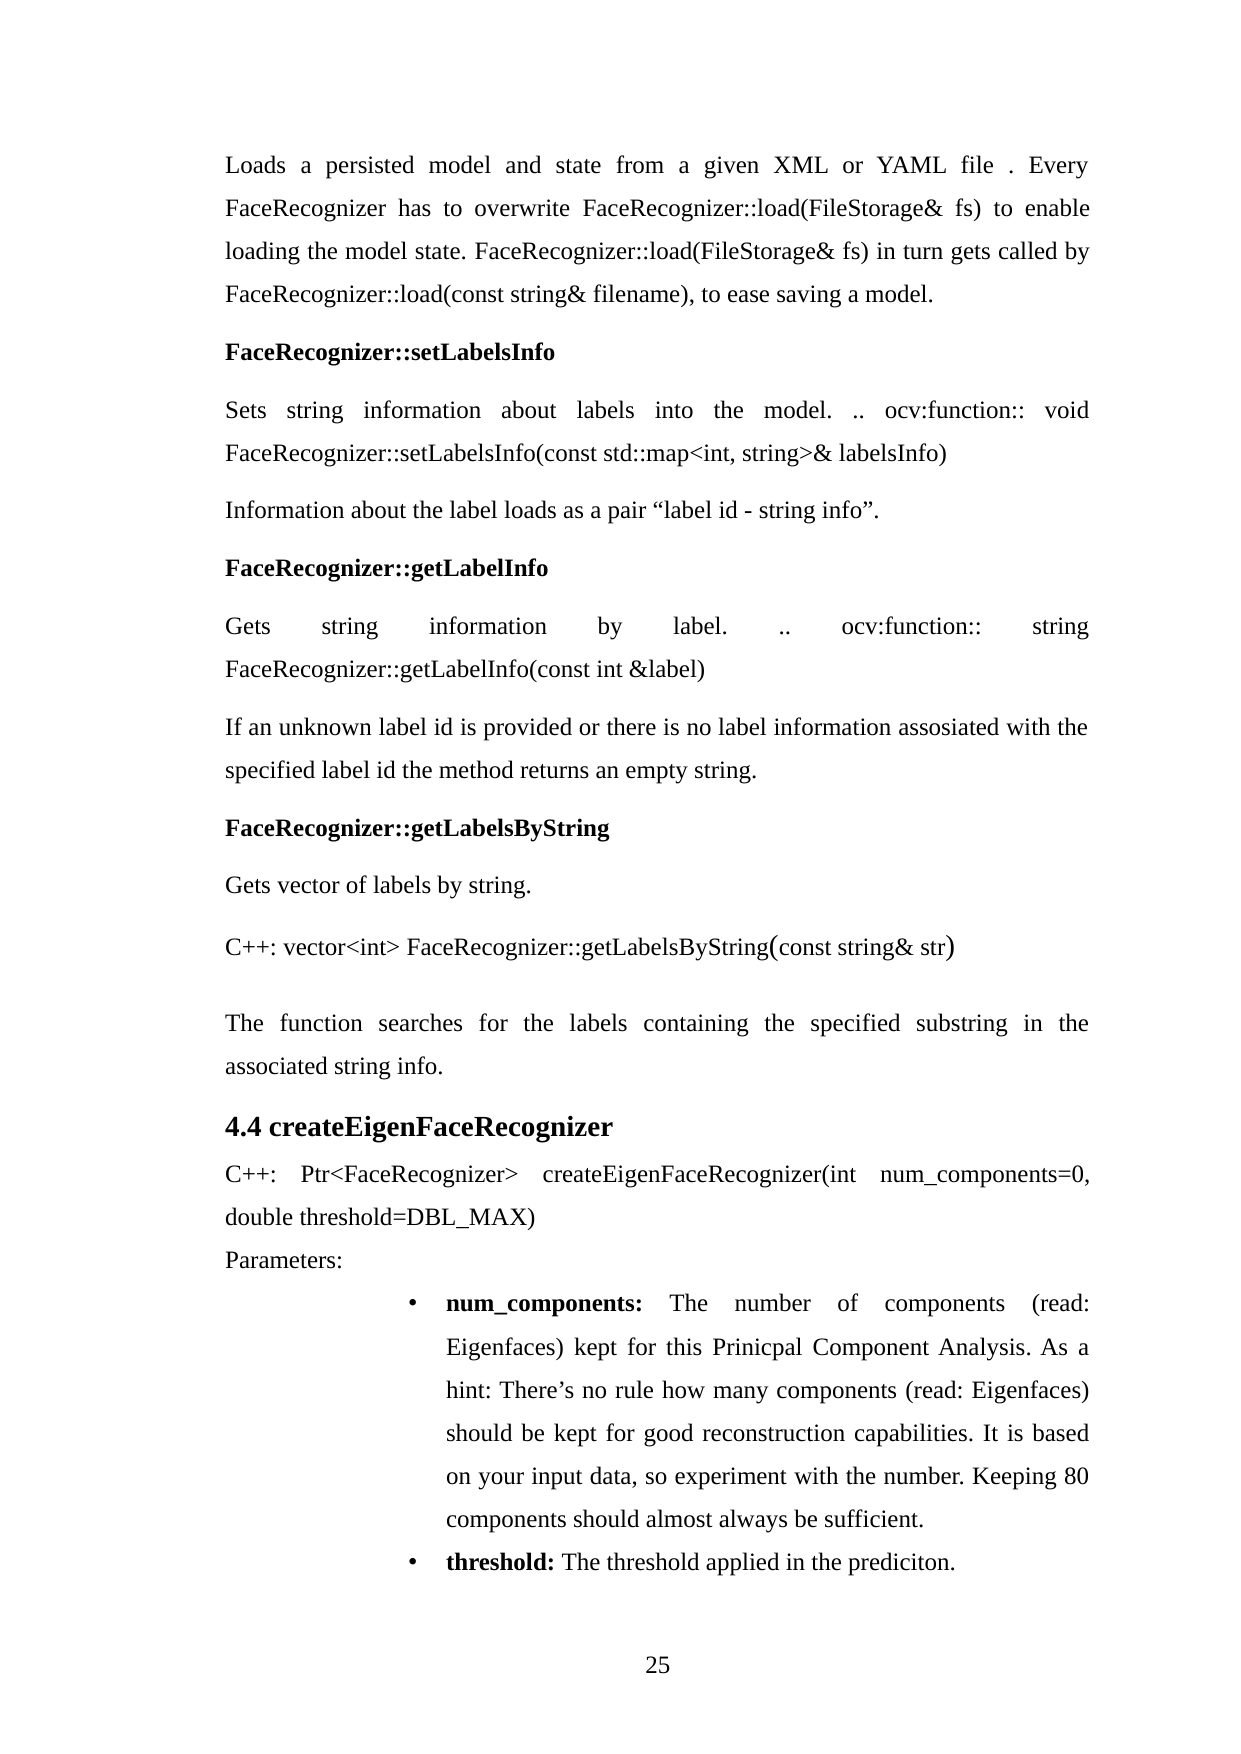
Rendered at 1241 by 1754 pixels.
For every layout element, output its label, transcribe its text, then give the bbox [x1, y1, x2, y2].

subtitle C++: vector<int> FaceRecognizer::getLabelsByString(const string& str) [225, 928, 1090, 962]
text Information about the label loads as a pair “label id - string info”. [225, 496, 1090, 524]
text Gets vector of labels by string. [225, 870, 1090, 899]
text FaceRecognizer::setLabelsInfo [225, 337, 1090, 366]
text C++: Ptr<FaceRecognizer> createEigenFaceRecognizer(int num_components=0, double threshold=DBL_MAX) [225, 1159, 1090, 1231]
list num_components: The number of components (read: Eigenfaces) kept for this Prinicpal Component Analysis. As a hint: There’s no rule how many components (read: Eigenfaces) should be kept for good reconstruction capabilities. It is based on your input data, so experiment with the number. Keeping 80 components should almost always be sufficient. [408, 1288, 1090, 1533]
text If an unknown label id is provided or there is no label information assosiated with the specified label id the method returns an empty string. [225, 712, 1090, 784]
text FaceRecognizer::getLabelInfo [225, 553, 1090, 582]
text Sets string information about labels into the model. .. ocv:function:: void FaceRecognizer::setLabelsInfo(const std::map<int, string>& labelsInfo) [225, 395, 1090, 467]
text Parameters: [225, 1245, 1090, 1274]
text FaceRecognizer::getLabelsByString [225, 813, 1090, 841]
text Loads a persisted model and state from a given XML or YAML file . Every FaceRecognizer has to overwrite FaceRecognizer::load(FileStorage& fs) to enable loading the model state. FaceRecognizer::load(FileStorage& fs) in turn gets called by FaceRecognizer::load(const string& filename), to ease saving a model. [225, 150, 1090, 308]
text Gets string information by label. .. ocv:function:: string FaceRecognizer::getLabelInfo(const int &label) [225, 611, 1090, 683]
text 4.4 createEigenFaceRecognizer [225, 1109, 1090, 1142]
list threshold: The threshold applied in the prediciton. [408, 1547, 1090, 1576]
text The function searches for the labels containing the specified substring in the associated string info. [225, 1008, 1090, 1080]
